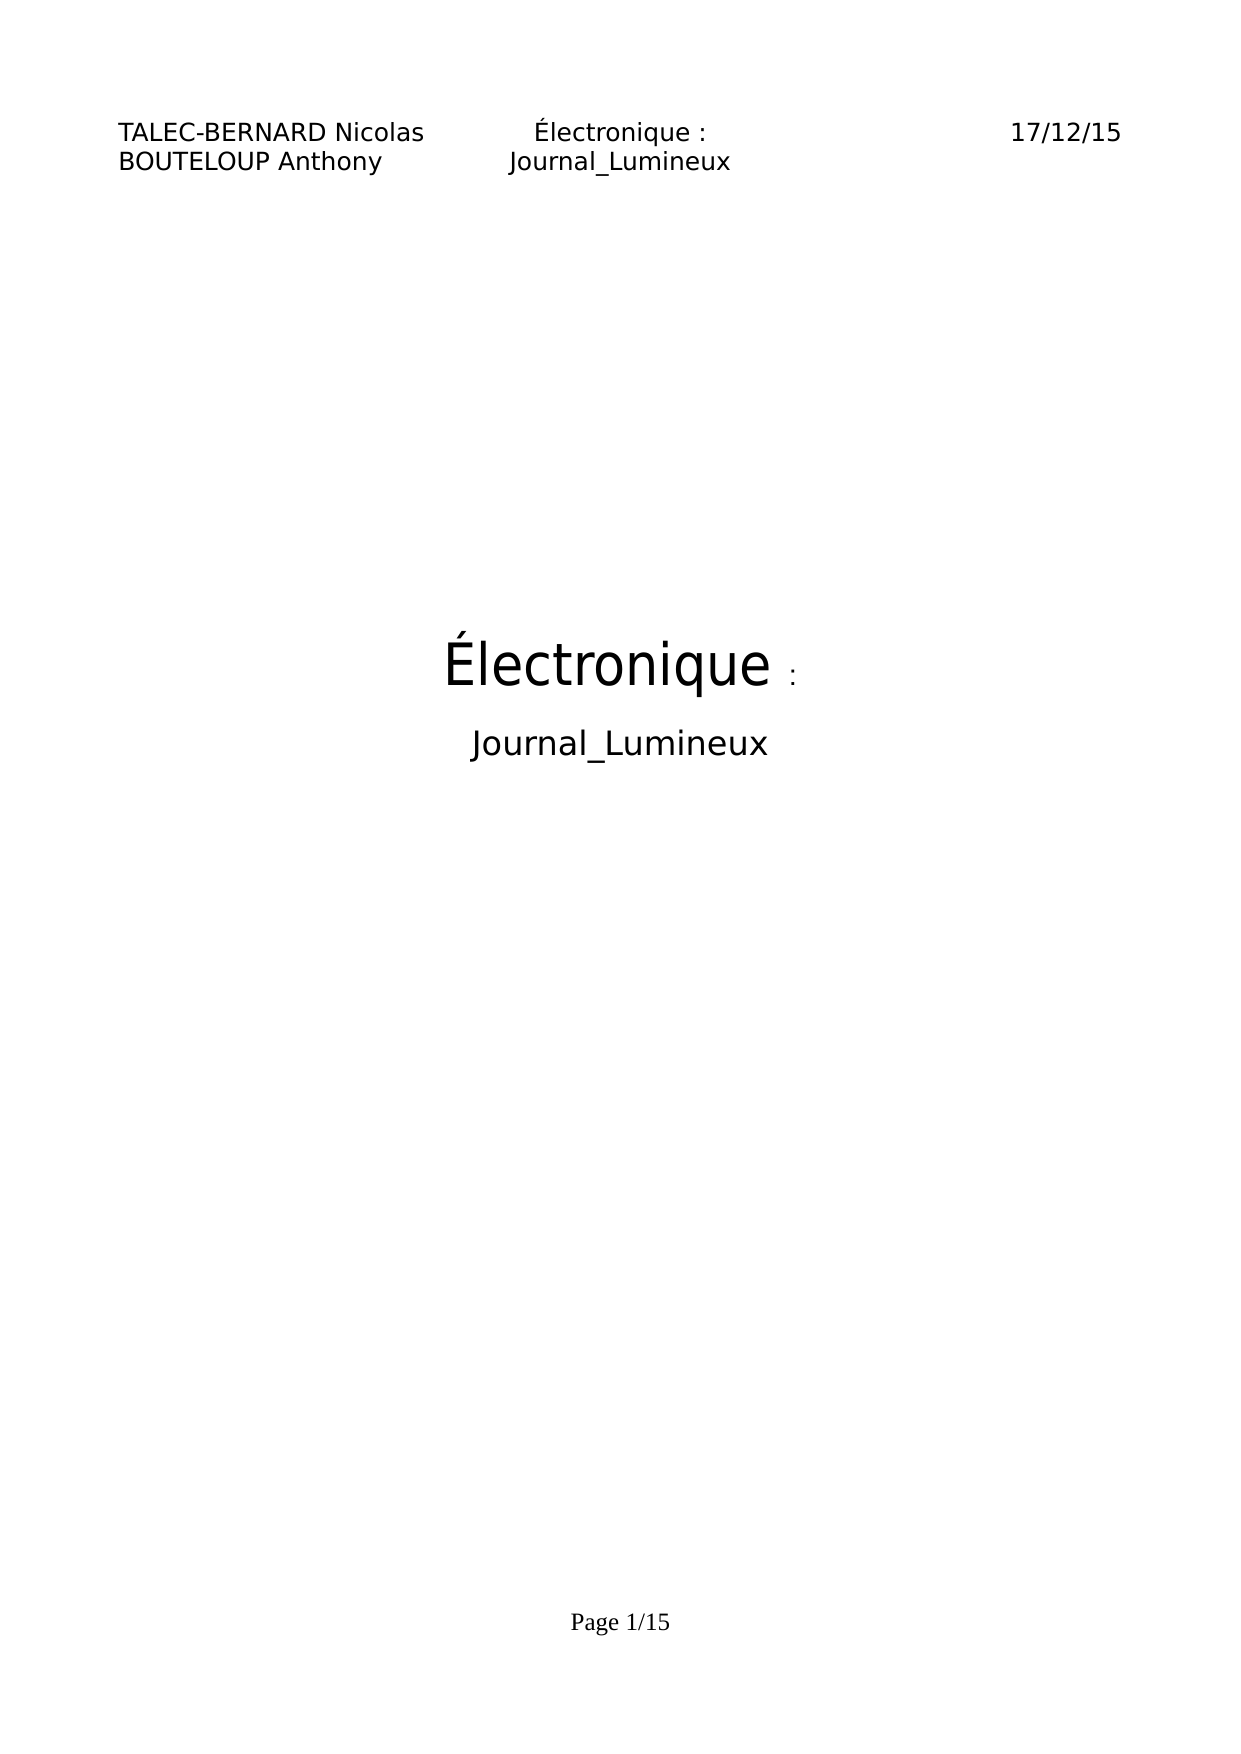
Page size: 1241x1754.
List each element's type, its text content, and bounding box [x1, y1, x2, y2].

subtitle Journal_Lumineux [118, 724, 1122, 763]
subtitle Électronique : [118, 631, 1122, 699]
